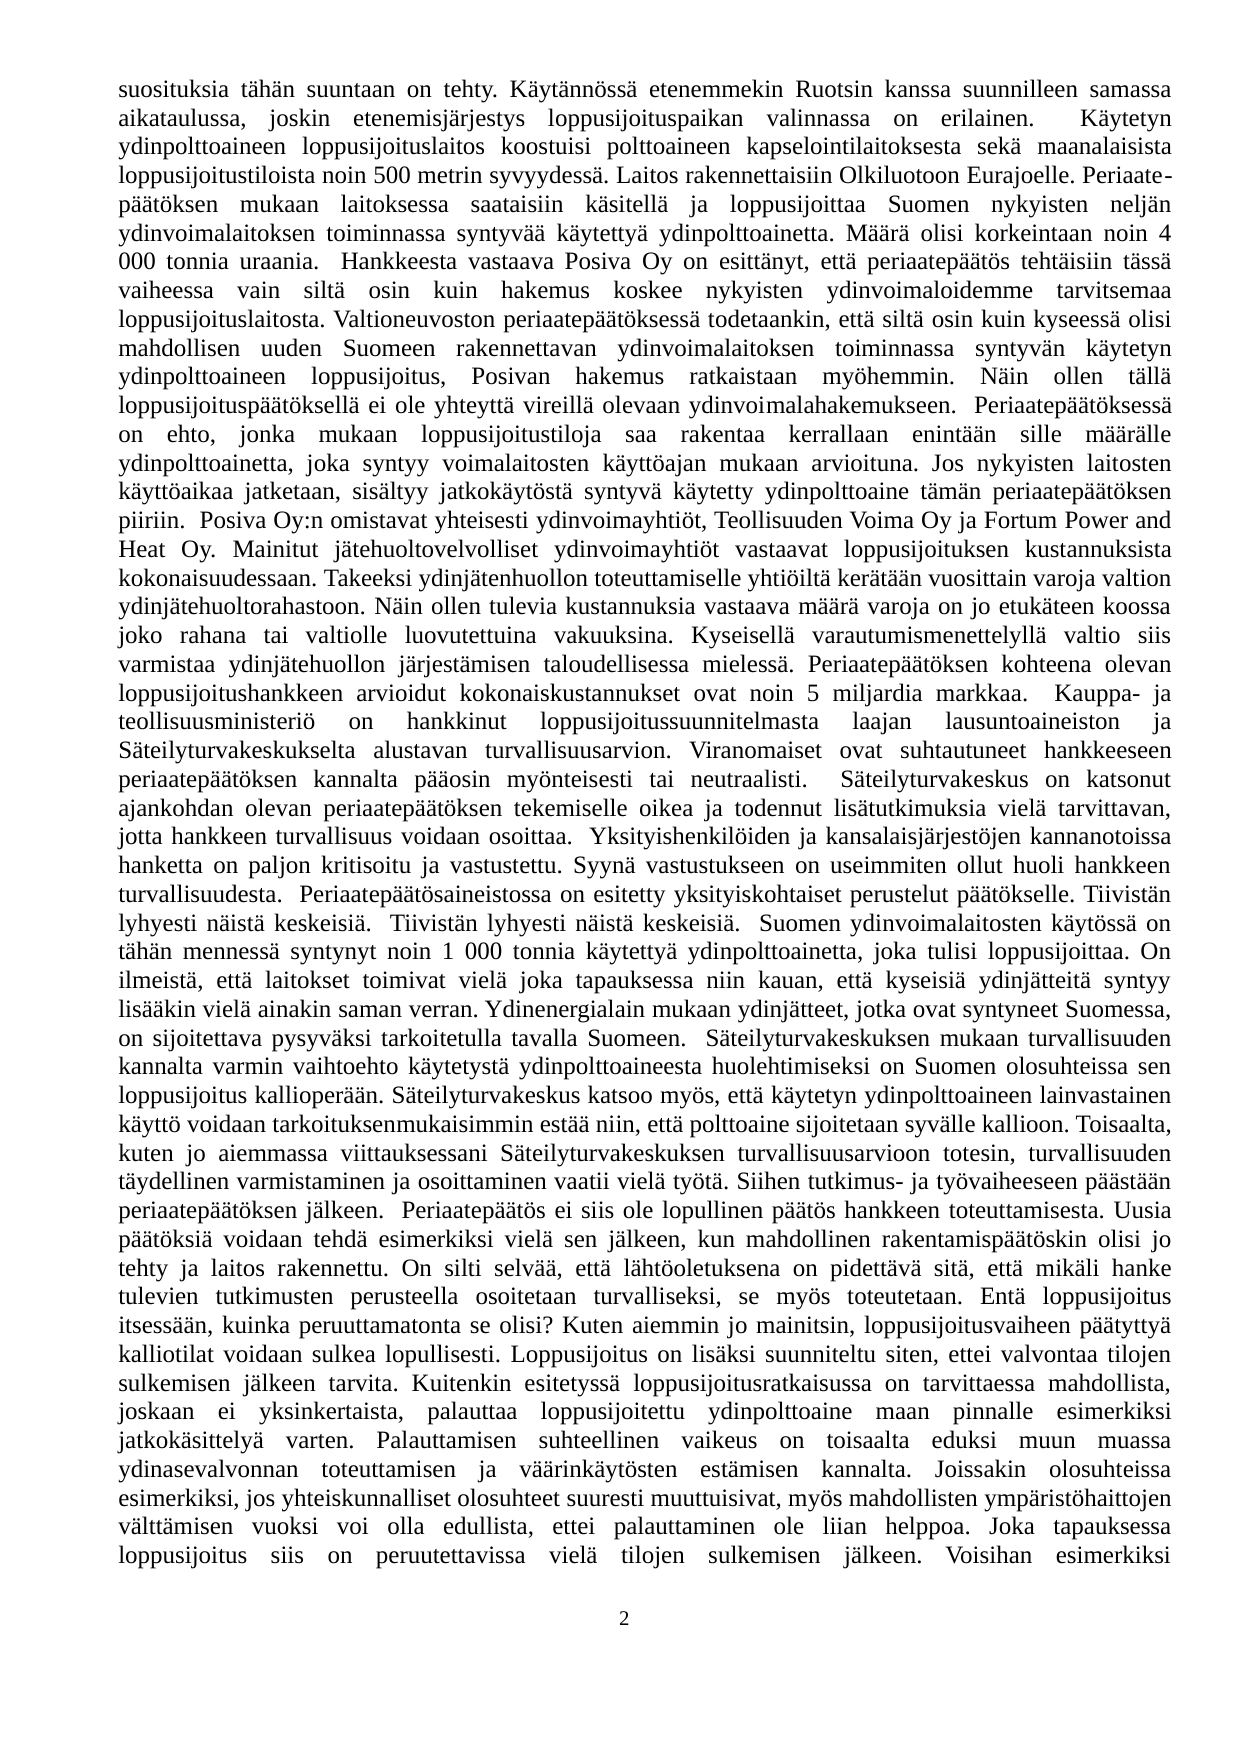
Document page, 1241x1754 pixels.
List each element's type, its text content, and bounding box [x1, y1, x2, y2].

text suosituksia tähän suuntaan on tehty. Käytännössä etenemmekin Ruotsin kanssa suunnilleen samassa aikataulussa, joskin etenemisjärjestys loppusijoituspaikan valinnassa on erilainen. Käytetyn ydinpolttoaineen loppusijoituslaitos koostuisi polttoaineen kapselointilaitoksesta sekä maanalaisista loppusijoitustiloista noin 500 metrin syvyydessä. Laitos rakennettaisiin Olkiluotoon Eurajoelle. Periaate­päätöksen mukaan laitoksessa saataisiin käsitellä ja loppusijoittaa Suomen nykyisten neljän ydinvoimalai­toksen toiminnassa syntyvää käytettyä ydinpolttoainetta. Määrä olisi korkeintaan noin 4 000 tonnia uraania. Hankkeesta vastaava Posiva Oy on esittänyt, että periaatepäätös tehtäisiin tässä vaiheessa vain siltä osin kuin hakemus koskee nykyisten ydinvoimaloidemme tarvitsemaa loppusijoituslaitosta. Valtioneuvoston periaatepäätöksessä todetaankin, että siltä osin kuin kyseessä olisi mahdollisen uuden Suomeen rakennetta­van ydinvoimalaitoksen toiminnassa syntyvän käytetyn ydinpolttoaineen loppusijoitus, Posivan hakemus ratkaistaan myöhemmin. Näin ollen tällä loppusijoituspäätöksellä ei ole yhteyttä vireillä olevaan ydinvoi­malahakemukseen. Periaatepäätöksessä on ehto, jonka mukaan loppusijoitustiloja saa rakentaa kerrallaan enintään sille määrälle ydinpolttoainetta, joka syntyy voimalaitosten käyttöajan mukaan arvioituna. Jos nykyisten laitosten käyttöaikaa jatketaan, sisältyy jatkokäytöstä syntyvä käytetty ydinpolttoaine tämän periaatepäätöksen piiriin. Posiva Oy:n omistavat yhteisesti ydinvoimayhtiöt, Teollisuuden Voima Oy ja Fortum Power and Heat Oy. Mainitut jätehuoltovelvolliset ydinvoimayhtiöt vastaavat loppusijoituksen kustannuksista kokonaisuudessaan. Takeeksi ydinjätenhuollon toteuttamiselle yhtiöiltä kerätään vuosittain varoja valtion ydinjätehuoltorahastoon. Näin ollen tulevia kustannuksia vastaava määrä varoja on jo etukäteen koossa joko rahana tai valtiolle luovutettuina vakuuksina. Kyseisellä varautumismenettelyllä valtio siis varmistaa ydinjätehuollon järjestämisen taloudellisessa mielessä. Periaatepäätöksen kohteena olevan loppusijoitushankkeen arvioidut kokonaiskustannukset ovat noin 5 miljardia markkaa. Kauppa- ja teollisuusministeriö on hankkinut loppusijoitussuunnitelmasta laajan lausuntoaineiston ja Säteilyturvakes­kukselta alustavan turvallisuusarvion. Viranomaiset ovat suhtautuneet hankkeeseen periaatepäätöksen kannalta pääosin myönteisesti tai neutraalisti. Säteilyturvakeskus on katsonut ajankohdan olevan periaatepäätöksen tekemiselle oikea ja todennut lisätutkimuksia vielä tarvittavan, jotta hankkeen turvalli­suus voidaan osoittaa. Yksityishenkilöiden ja kansalaisjärjestöjen kannanotoissa hanketta on paljon kritisoitu ja vastustettu. Syynä vastustukseen on useimmiten ollut huoli hankkeen turvallisuudesta. Periaatepäätösaineistossa on esitetty yksityiskohtaiset perustelut päätökselle. Tiivistän lyhyesti näistä keskeisiä. Tiivistän lyhyesti näistä keskeisiä. Suomen ydinvoimalaitosten käytössä on tähän mennessä syntynyt noin 1 000 tonnia käytettyä ydinpolttoainetta, joka tulisi loppusijoittaa. On ilmeistä, että laitokset toimivat vielä joka tapauksessa niin kauan, että kyseisiä ydinjätteitä syntyy lisääkin vielä ainakin saman verran. Ydinenergialain mukaan ydinjätteet, jotka ovat syntyneet Suomessa, on sijoitettava pysyväksi tarkoitetulla tavalla Suomeen. Säteilyturvakeskuksen mukaan turvallisuuden kannalta varmin vaihtoehto käytetystä ydinpolttoaineesta huolehtimiseksi on Suomen olosuhteissa sen loppusijoitus kallioperään. Säteilyturvakeskus katsoo myös, että käytetyn ydinpolttoaineen lainvastainen käyttö voidaan tarkoituksen­mukaisimmin estää niin, että polttoaine sijoitetaan syvälle kallioon. Toisaalta, kuten jo aiemmassa viittauksessani Säteilyturvakeskuksen turvallisuusarvioon totesin, turvallisuuden täydellinen varmistaminen ja osoittaminen vaatii vielä työtä. Siihen tutkimus- ja työvaiheeseen päästään periaatepäätöksen jälkeen. Periaatepäätös ei siis ole lopullinen päätös hankkeen toteuttamisesta. Uusia päätöksiä voidaan tehdä esimerkiksi vielä sen jälkeen, kun mahdollinen rakentamispäätöskin olisi jo tehty ja laitos rakennettu. On silti selvää, että lähtöoletuksena on pidettävä sitä, että mikäli hanke tulevien tutkimusten perusteella osoitetaan turvalliseksi, se myös toteutetaan. Entä loppusijoitus itsessään, kuinka peruuttamatonta se olisi? Kuten aiemmin jo mainitsin, loppusijoitusvaiheen päätyttyä kalliotilat voidaan sulkea lopullisesti. Loppusijoitus on lisäksi suunniteltu siten, ettei valvontaa tilojen sulkemisen jälkeen tarvita. Kuitenkin esitetyssä loppusijoitusratkaisussa on tarvittaessa mahdollista, joskaan ei yksinkertaista, palauttaa loppusijoitettu ydinpolttoaine maan pinnalle esimerkiksi jatkokäsittelyä varten. Palauttamisen suhteellinen vaikeus on toisaalta eduksi muun muassa ydinasevalvonnan toteuttamisen ja väärinkäytösten estämisen kannalta. Joissakin olosuhteissa esimerkiksi, jos yhteiskunnalliset olosuhteet suuresti muuttuisivat, myös mahdollisten ympäristöhaittojen välttämisen vuoksi voi olla edullista, ettei palauttaminen ole liian helppoa. Joka tapauksessa loppusijoitus siis on peruutettavissa vielä tilojen sulkemisen jälkeen. Voisihan esimerkiksi [118, 74, 1172, 1569]
